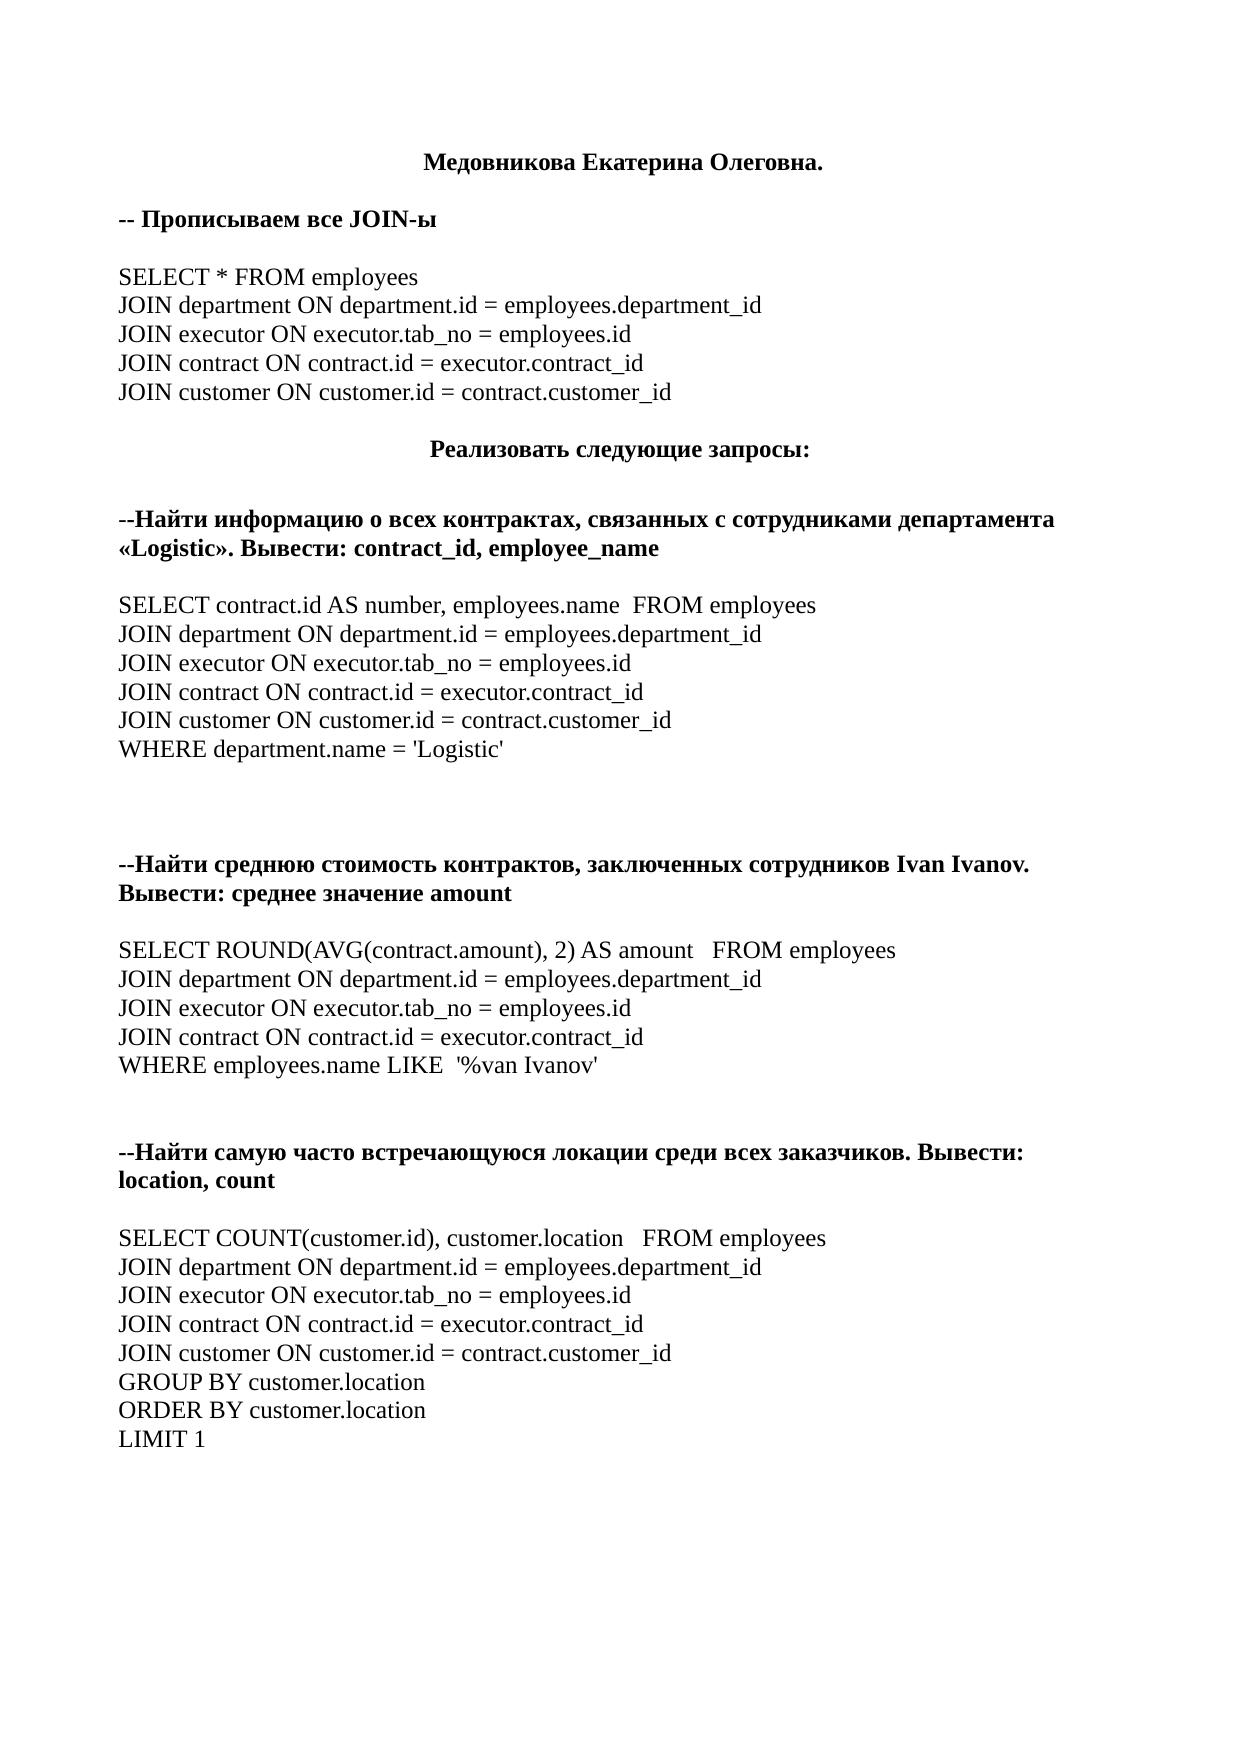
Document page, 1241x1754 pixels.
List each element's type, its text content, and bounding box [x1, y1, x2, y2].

text JOIN executor ON executor.tab_no = employees.id [118, 1281, 1122, 1309]
text -- Прописываем все JOIN-ы [118, 204, 1122, 233]
text JOIN executor ON executor.tab_no = employees.id [118, 993, 1122, 1022]
text JOIN customer ON customer.id = contract.customer_id [118, 706, 1122, 734]
text Медовникова Екатерина Олеговна. [118, 147, 1122, 176]
text JOIN department ON department.id = employees.department_id [118, 291, 1122, 319]
text JOIN contract ON contract.id = executor.contract_id [118, 1309, 1122, 1338]
text WHERE department.name = 'Logistic' [118, 734, 1122, 763]
text --Найти информацию о всех контрактах, связанных с сотрудниками департамента «Logistic». Вывести: contract_id, employee_name [118, 504, 1122, 562]
text JOIN contract ON contract.id = executor.contract_id [118, 677, 1122, 706]
text LIMIT 1 [118, 1424, 1122, 1453]
text JOIN executor ON executor.tab_no = employees.id [118, 648, 1122, 677]
text ORDER BY customer.location [118, 1396, 1122, 1424]
text --Найти среднюю стоимость контрактов, заключенных сотрудников Ivan Ivanov. Вывести: среднее значение amount [118, 849, 1122, 907]
text JOIN contract ON contract.id = executor.contract_id [118, 1022, 1122, 1051]
text GROUP BY customer.location [118, 1367, 1122, 1396]
text WHERE employees.name LIKE '%van Ivanov' [118, 1051, 1122, 1079]
text SELECT COUNT(customer.id), customer.location FROM employees [118, 1223, 1122, 1252]
text JOIN department ON department.id = employees.department_id [118, 964, 1122, 993]
text SELECT contract.id AS number, employees.name FROM employees [118, 591, 1122, 619]
text JOIN department ON department.id = employees.department_id [118, 619, 1122, 648]
text SELECT * FROM employees [118, 262, 1122, 291]
text JOIN customer ON customer.id = contract.customer_id [118, 377, 1122, 406]
text Реализовать следующие запросы: [118, 434, 1122, 463]
text --Найти самую часто встречающуюся локации среди всех заказчиков. Вывести: location, count [118, 1137, 1122, 1194]
text JOIN contract ON contract.id = executor.contract_id [118, 348, 1122, 377]
text JOIN executor ON executor.tab_no = employees.id [118, 319, 1122, 348]
text JOIN customer ON customer.id = contract.customer_id [118, 1338, 1122, 1367]
text JOIN department ON department.id = employees.department_id [118, 1252, 1122, 1281]
text SELECT ROUND(AVG(contract.amount), 2) AS amount FROM employees [118, 936, 1122, 964]
